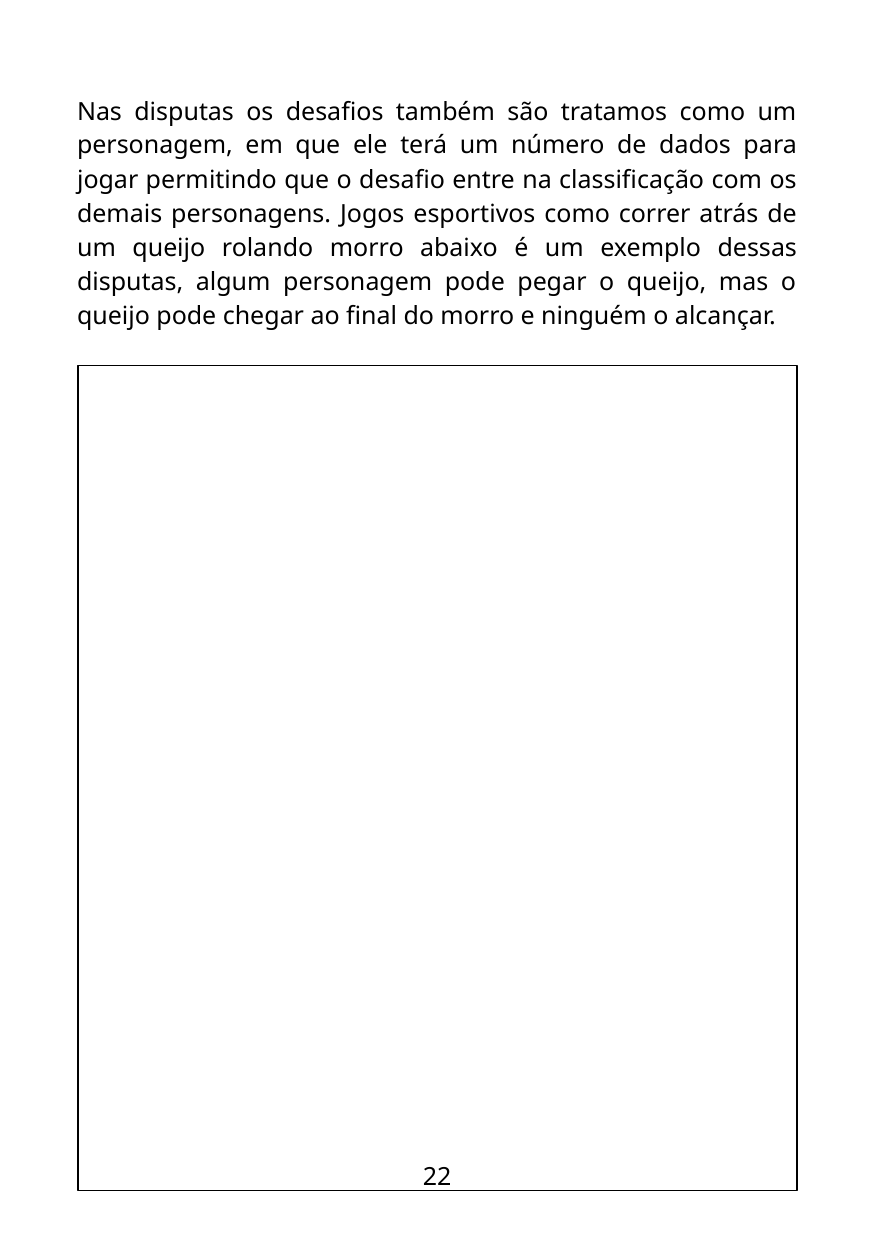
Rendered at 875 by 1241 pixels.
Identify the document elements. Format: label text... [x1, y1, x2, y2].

text Nas disputas os desafios também são tratamos como um personagem, em que ele terá um número de dados para jogar permitindo que o desafio entre na classificação com os demais personagens. Jogos esportivos como correr atrás de um queijo rolando morro abaixo é um exemplo dessas disputas, algum personagem pode pegar o queijo, mas o queijo pode chegar ao final do morro e ninguém o alcançar. [77, 93, 797, 332]
